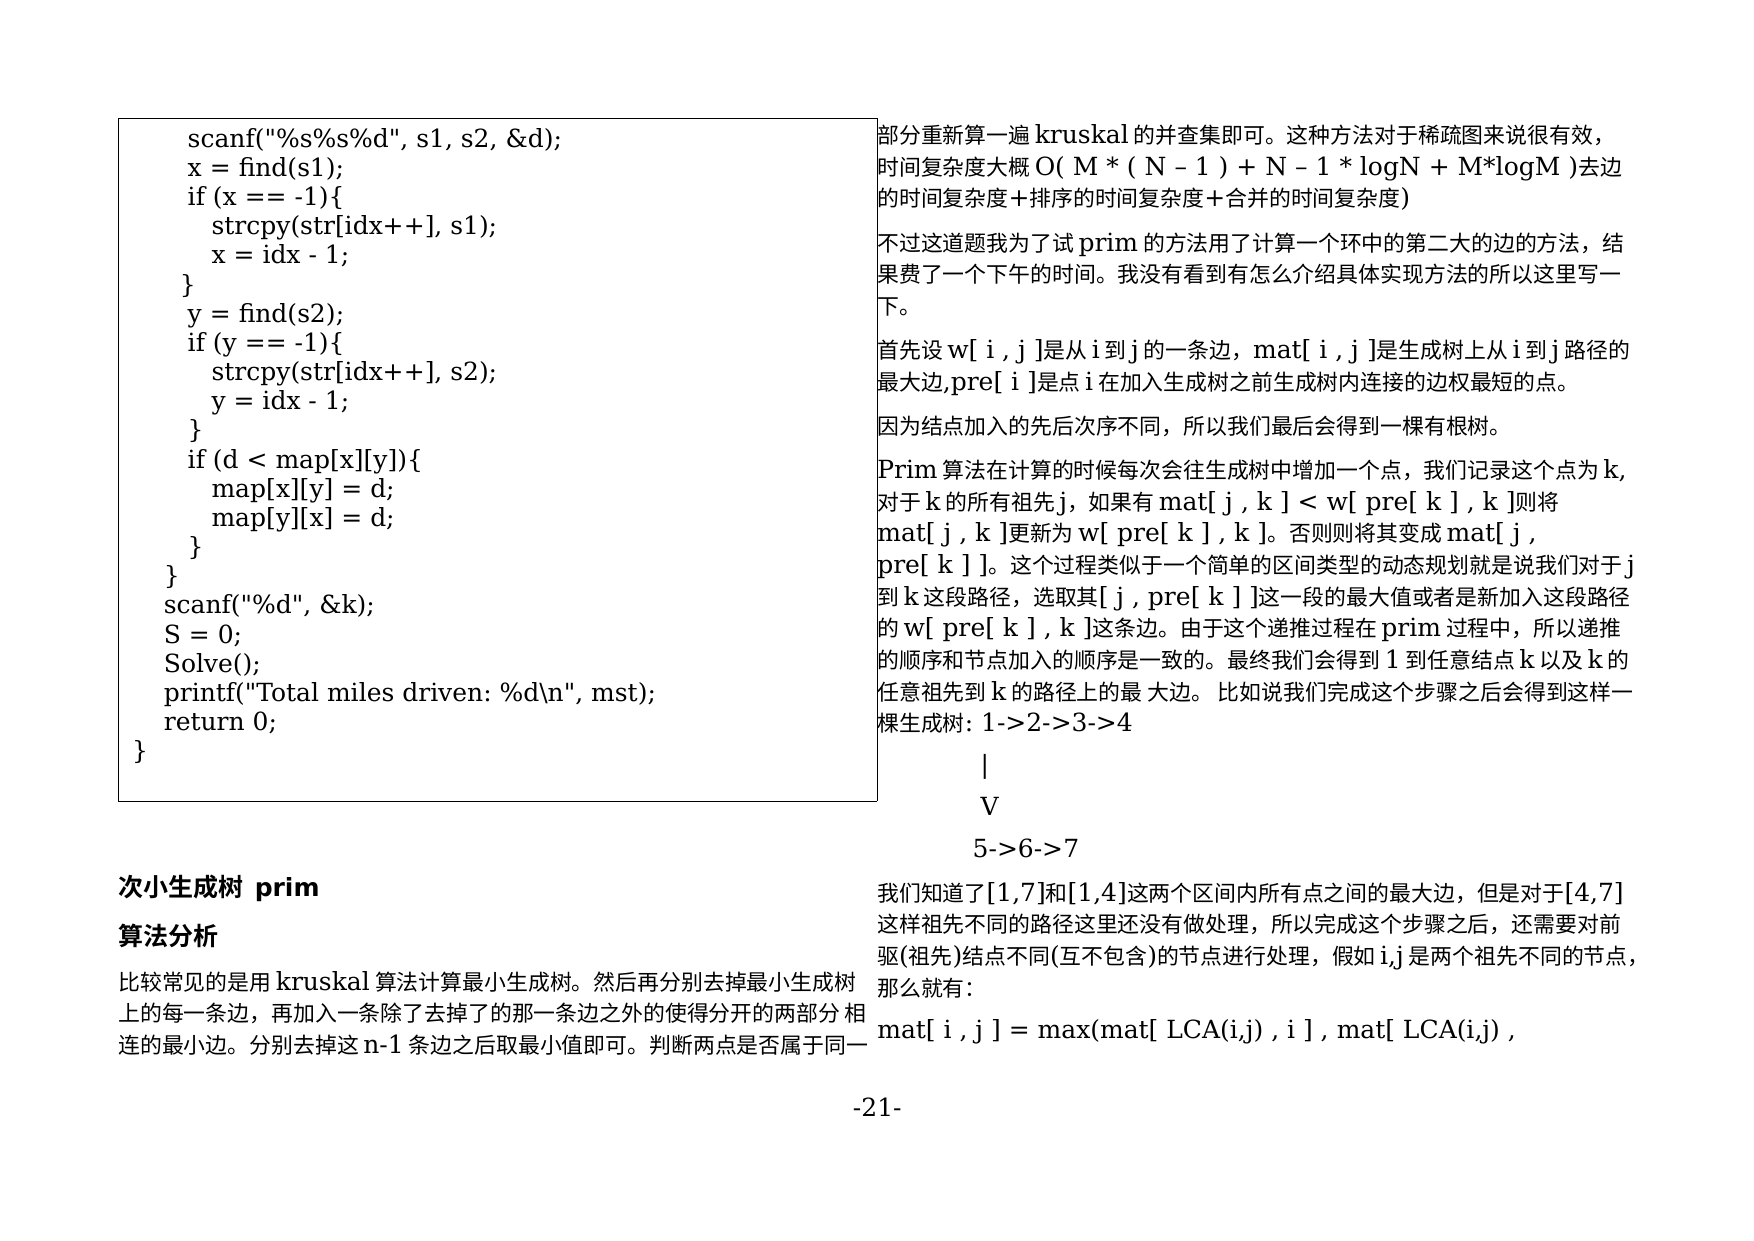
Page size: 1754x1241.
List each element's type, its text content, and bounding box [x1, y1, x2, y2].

table_header scanf("%s%s%d", s1, s2, &d); x = find(s1); if (x == -1){ strcpy(str[idx++], s1); x = idx - 1; } y = find(s2); if (y == -1){ strcpy(str[idx++], s2); y = idx - 1; } if (d < map[x][y]){ map[x][y] = d; map[y][x] = d; } } scanf("%d", &k); S = 0; Solve(); printf("Total miles driven: %d\n", mst); return 0; } [119, 119, 877, 801]
text 因为结点加入的先后次序不同，所以我们最后会得到一棵有根树。 [878, 409, 1636, 441]
subtitle 次小生成树 prim [118, 867, 877, 903]
text V [877, 792, 1636, 821]
text 不过这道题我为了试prim的方法用了计算一个环中的第二大的边的方法，结果费了一个下午的时间。我没有看到有怎么介绍具体实现方法的所以这里写一下。 [878, 226, 1636, 321]
text 5->6->7 [877, 834, 1636, 863]
text | [878, 751, 1636, 780]
text Prim算法在计算的时候每次会往生成树中增加一个点，我们记录这个点为k,对于k的所有祖先j，如果有mat[ j , k ] < w[ pre[ k ] , k ]则将 mat[ j , k ]更新为w[ pre[ k ] , k ]。否则则将其变成mat[ j , pre[ k ] ]。这个过程类似于一个简单的区间类型的动态规划就是说我们对于j到k这段路径，选取其[ j , pre[ k ] ]这一段的最大值或者是新加入这段路径的w[ pre[ k ] , k ]这条边。由于这个递推过程在prim过程中，所以递推的顺序和节点加入的顺序是一致的。最终我们会得到1到任意结点k以及k的任意祖先到k的路径上的最 大边。 比如说我们完成这个步骤之后会得到这样一棵生成树: 1->2->3->4 [878, 453, 1636, 738]
text 我们知道了[1,7]和[1,4]这两个区间内所有点之间的最大边，但是对于[4,7]这样祖先不同的路径这里还没有做处理，所以完成这个步骤之后，还需要对前驱(祖先)结点不同(互不包含)的节点进行处理，假如i,j是两个祖先不同的节点，那么就有： [877, 876, 1636, 1002]
text 比较常见的是用kruskal算法计算最小生成树。然后再分别去掉最小生成树上的每一条边，再加入一条除了去掉了的那一条边之外的使得分开的两部分 相连的最小边。分别去掉这n-1条边之后取最小值即可。判断两点是否属于同一 [118, 965, 877, 1060]
text 算法分析 [118, 916, 877, 952]
text 部分重新算一遍kruskal的并查集即可。这种方法对于稀疏图来说很有效， 时间复杂度大概O( M * ( N – 1 ) + N – 1 * logN + M*logM )去边的时间复杂度+排序的时间复杂度+合并的时间复杂度) [878, 118, 1636, 213]
text mat[ i , j ] = max(mat[ LCA(i,j) , i ] , mat[ LCA(i,j) , [877, 1015, 1636, 1044]
text 首先设w[ i , j ]是从i到j的一条边，mat[ i , j ]是生成树上从i到j路径的最大边,pre[ i ]是点i在加入生成树之前生成树内连接的边权最短的点。 [878, 333, 1636, 396]
